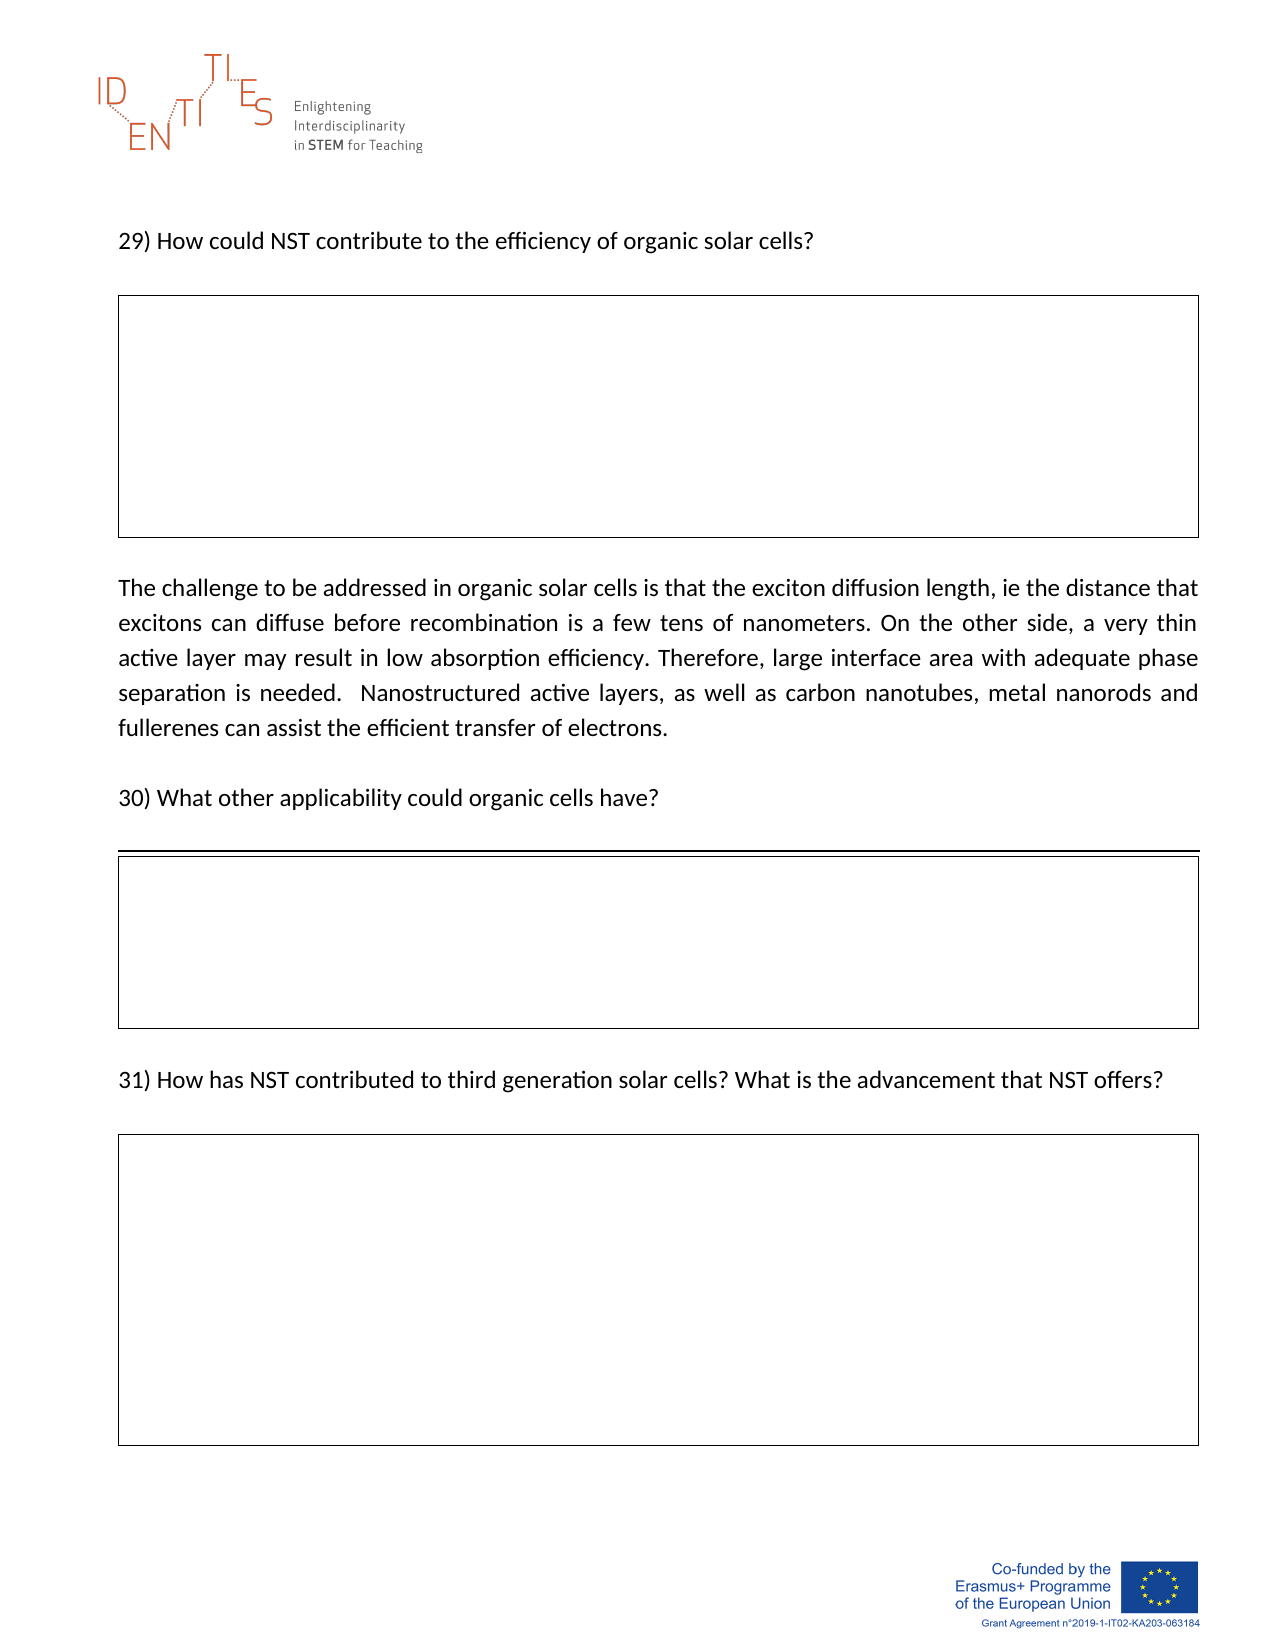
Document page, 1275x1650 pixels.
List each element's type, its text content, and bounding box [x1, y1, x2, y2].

picture [98, 51, 423, 156]
text 31) How has NST contributed to third generation solar cells? What is the advancement that NST offers? [118, 1064, 1200, 1094]
text The challenge to be addressed in organic solar cells is that the exciton diffusion length, ie the distance that excitons can diffuse before recombination is a few tens of nanometers. On the other side, a very thin active layer may result in low absorption efficiency. Therefore, large interface area with adequate phase separation is needed. Nanostructured active layers, as well as carbon nanotubes, metal nanorods and fullerenes can assist the efficient transfer of electrons. [118, 573, 1200, 743]
table_header [119, 1135, 1198, 1445]
text 29) How could NST contribute to the efficiency of organic solar cells? [118, 225, 1200, 256]
table_header [119, 296, 1198, 537]
picture [950, 1558, 1200, 1632]
text 30) What other applicability could organic cells have? [118, 783, 1200, 813]
table_header [119, 857, 1198, 1028]
